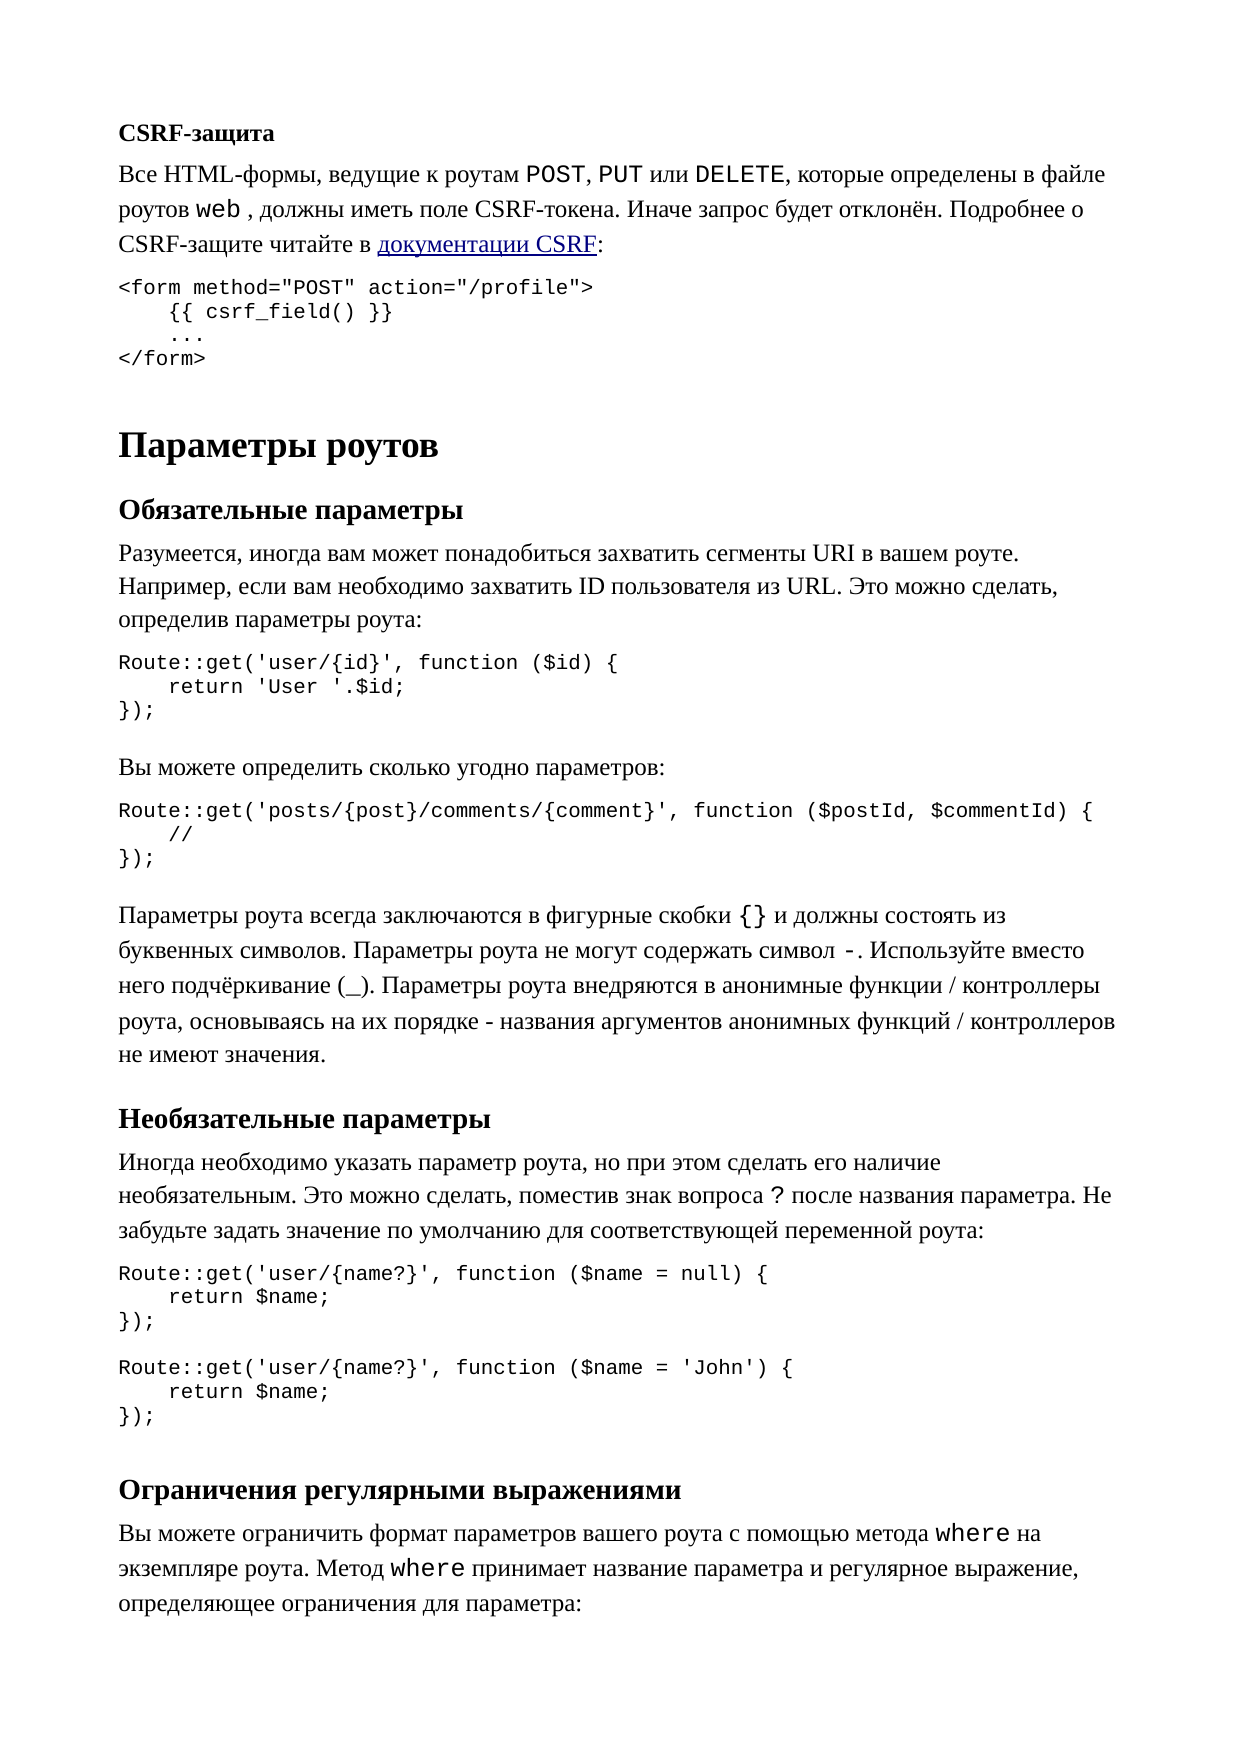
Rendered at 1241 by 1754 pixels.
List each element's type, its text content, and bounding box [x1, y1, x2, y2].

text Вы можете определить сколько угодно параметров: [118, 752, 1122, 781]
text </form> [118, 348, 1122, 372]
text // [118, 824, 1122, 847]
text return 'User '.$id; [118, 676, 1122, 699]
text Route::get('user/{name?}', function ($name = null) { [118, 1263, 1122, 1286]
text Иногда необходимо указать параметр роута, но при этом сделать его наличие необязательным. Это можно сделать, поместив знак вопроса ? после названия параметра. Не забудьте задать значение по умолчанию для соответствующей переменной роута: [118, 1147, 1122, 1244]
subtitle Ограничения регулярными выражениями [118, 1472, 1122, 1506]
text Все HTML-формы, ведущие к роутам POST, PUT или DELETE, которые определены в файле роутов web , должны иметь поле CSRF-токена. Иначе запрос будет отклонён. Подробнее о CSRF-защите читайте в документации CSRF: [118, 159, 1122, 258]
subtitle Обязательные параметры [118, 492, 1122, 526]
text }); [118, 699, 1122, 723]
text Вы можете ограничить формат параметров вашего роута с помощью метода where на экземпляре роута. Метод where принимает название параметра и регулярное выражение, определяющее ограничения для параметра: [118, 1518, 1122, 1617]
text <form method="POST" action="/profile"> [118, 277, 1122, 301]
text {{ csrf_field() }} [118, 301, 1122, 324]
text Разумеется, иногда вам может понадобиться захватить сегменты URI в вашем роуте. Например, если вам необходимо захватить ID пользователя из URL. Это можно сделать, определив параметры роута: [118, 538, 1122, 633]
text Route::get('user/{name?}', function ($name = 'John') { [118, 1357, 1122, 1381]
text ... [118, 324, 1122, 348]
text return $name; [118, 1381, 1122, 1404]
text Route::get('user/{id}', function ($id) { [118, 652, 1122, 676]
text return $name; [118, 1286, 1122, 1310]
subtitle CSRF-защита [118, 118, 1122, 147]
text Параметры роута всегда заключаются в фигурные скобки {} и должны состоять из буквенных символов. Параметры роута не могут содержать символ -. Используйте вместо него подчёркивание (_). Параметры роута внедряются в анонимные функции / контроллеры роута, основываясь на их порядке - названия аргументов анонимных функций / контроллеров не имеют значения. [118, 900, 1122, 1067]
text }); [118, 1310, 1122, 1334]
subtitle Необязательные параметры [118, 1101, 1122, 1134]
subtitle Параметры роутов [118, 422, 1122, 465]
text }); [118, 1404, 1122, 1428]
text Route::get('posts/{post}/comments/{comment}', function ($postId, $commentId) { [118, 800, 1122, 824]
text }); [118, 847, 1122, 871]
